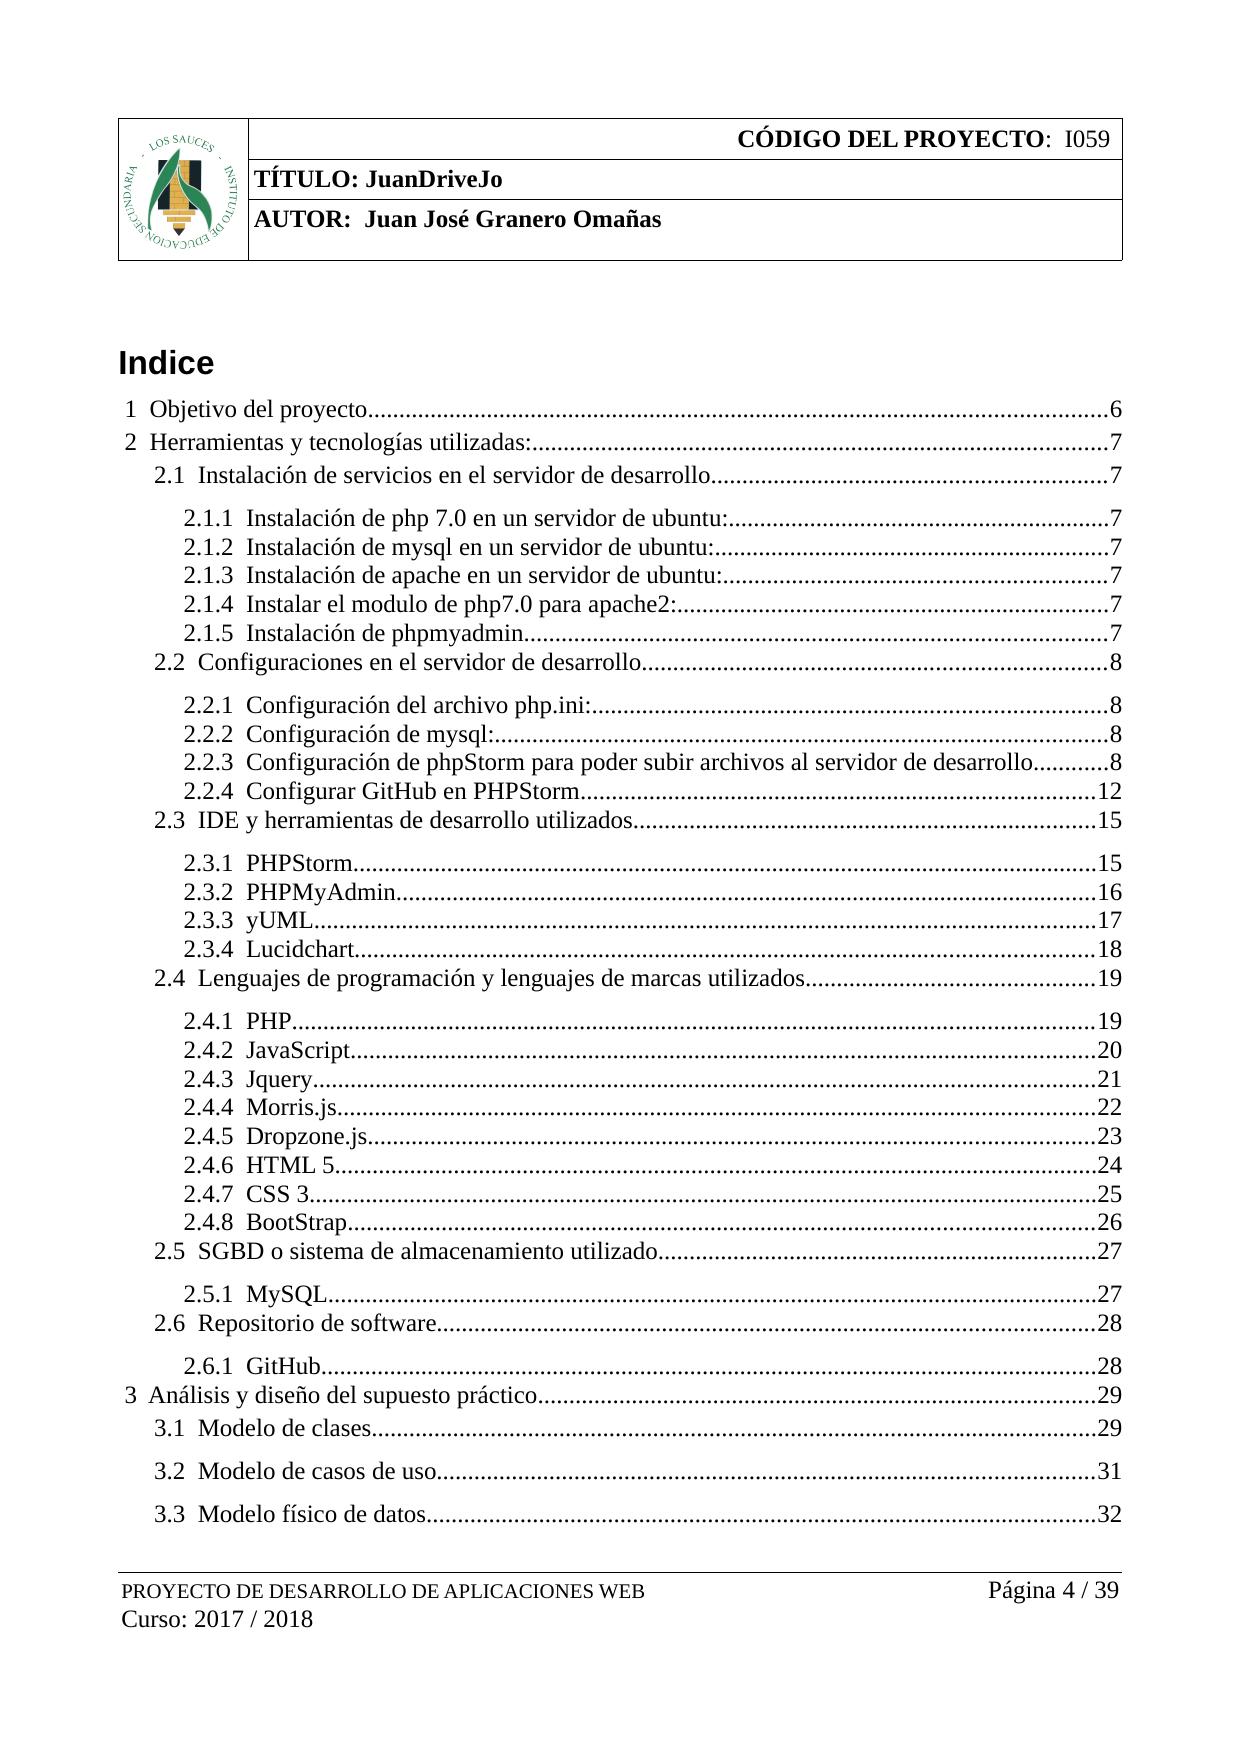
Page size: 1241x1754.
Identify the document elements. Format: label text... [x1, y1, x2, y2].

text 3.2 Modelo de casos de uso 31 [148, 1456, 1122, 1485]
text 2 Herramientas y tecnologías utilizadas: 7 [118, 427, 1122, 456]
text 2.1.1 Instalación de php 7.0 en un servidor de ubuntu: 7 [177, 503, 1122, 532]
text 2.3.1 PHPStorm 15 [177, 848, 1122, 877]
text 2.3.2 PHPMyAdmin 16 [177, 877, 1122, 906]
text 2.2 Configuraciones en el servidor de desarrollo 8 [148, 647, 1122, 676]
text 2.1.2 Instalación de mysql en un servidor de ubuntu: 7 [177, 532, 1122, 561]
text 2.6.1 GitHub 28 [177, 1351, 1122, 1380]
text 2.2.2 Configuración de mysql: 8 [177, 719, 1122, 747]
subtitle Indice [118, 343, 1122, 381]
text 2.1 Instalación de servicios en el servidor de desarrollo 7 [148, 460, 1122, 489]
text 2.3.3 yUML 17 [177, 906, 1122, 934]
text 3 Análisis y diseño del supuesto práctico 29 [118, 1380, 1122, 1409]
text 2.2.3 Configuración de phpStorm para poder subir archivos al servidor de desarrollo 8 [177, 747, 1122, 776]
text 2.3 IDE y herramientas de desarrollo utilizados 15 [148, 805, 1122, 834]
text 2.5 SGBD o sistema de almacenamiento utilizado 27 [148, 1236, 1122, 1265]
text 2.1.3 Instalación de apache en un servidor de ubuntu: 7 [177, 561, 1122, 589]
text 2.5.1 MySQL 27 [177, 1279, 1122, 1308]
text 2.4.8 BootStrap 26 [177, 1207, 1122, 1236]
text 2.2.4 Configurar GitHub en PHPStorm 12 [177, 776, 1122, 805]
text 2.4.4 Morris.js 22 [177, 1092, 1122, 1121]
picture [112, 123, 254, 257]
text 2.4.2 JavaScript 20 [177, 1035, 1122, 1064]
text 2.4 Lenguajes de programación y lenguajes de marcas utilizados. 19 [148, 963, 1122, 992]
text 2.4.3 Jquery 21 [177, 1064, 1122, 1092]
text 2.4.1 PHP 19 [177, 1006, 1122, 1035]
text 2.3.4 Lucidchart 18 [177, 934, 1122, 963]
text 3.1 Modelo de clases 29 [148, 1413, 1122, 1442]
text 2.6 Repositorio de software 28 [148, 1308, 1122, 1337]
text 2.4.6 HTML 5 24 [177, 1150, 1122, 1179]
text 1 Objetivo del proyecto 6 [118, 394, 1122, 423]
text 3.3 Modelo físico de datos 32 [148, 1499, 1122, 1528]
text 2.4.7 CSS 3 25 [177, 1179, 1122, 1207]
text 2.4.5 Dropzone.js 23 [177, 1121, 1122, 1150]
text 2.1.4 Instalar el modulo de php7.0 para apache2: 7 [177, 589, 1122, 618]
text 2.1.5 Instalación de phpmyadmin 7 [177, 618, 1122, 647]
text 2.2.1 Configuración del archivo php.ini: 8 [177, 690, 1122, 719]
